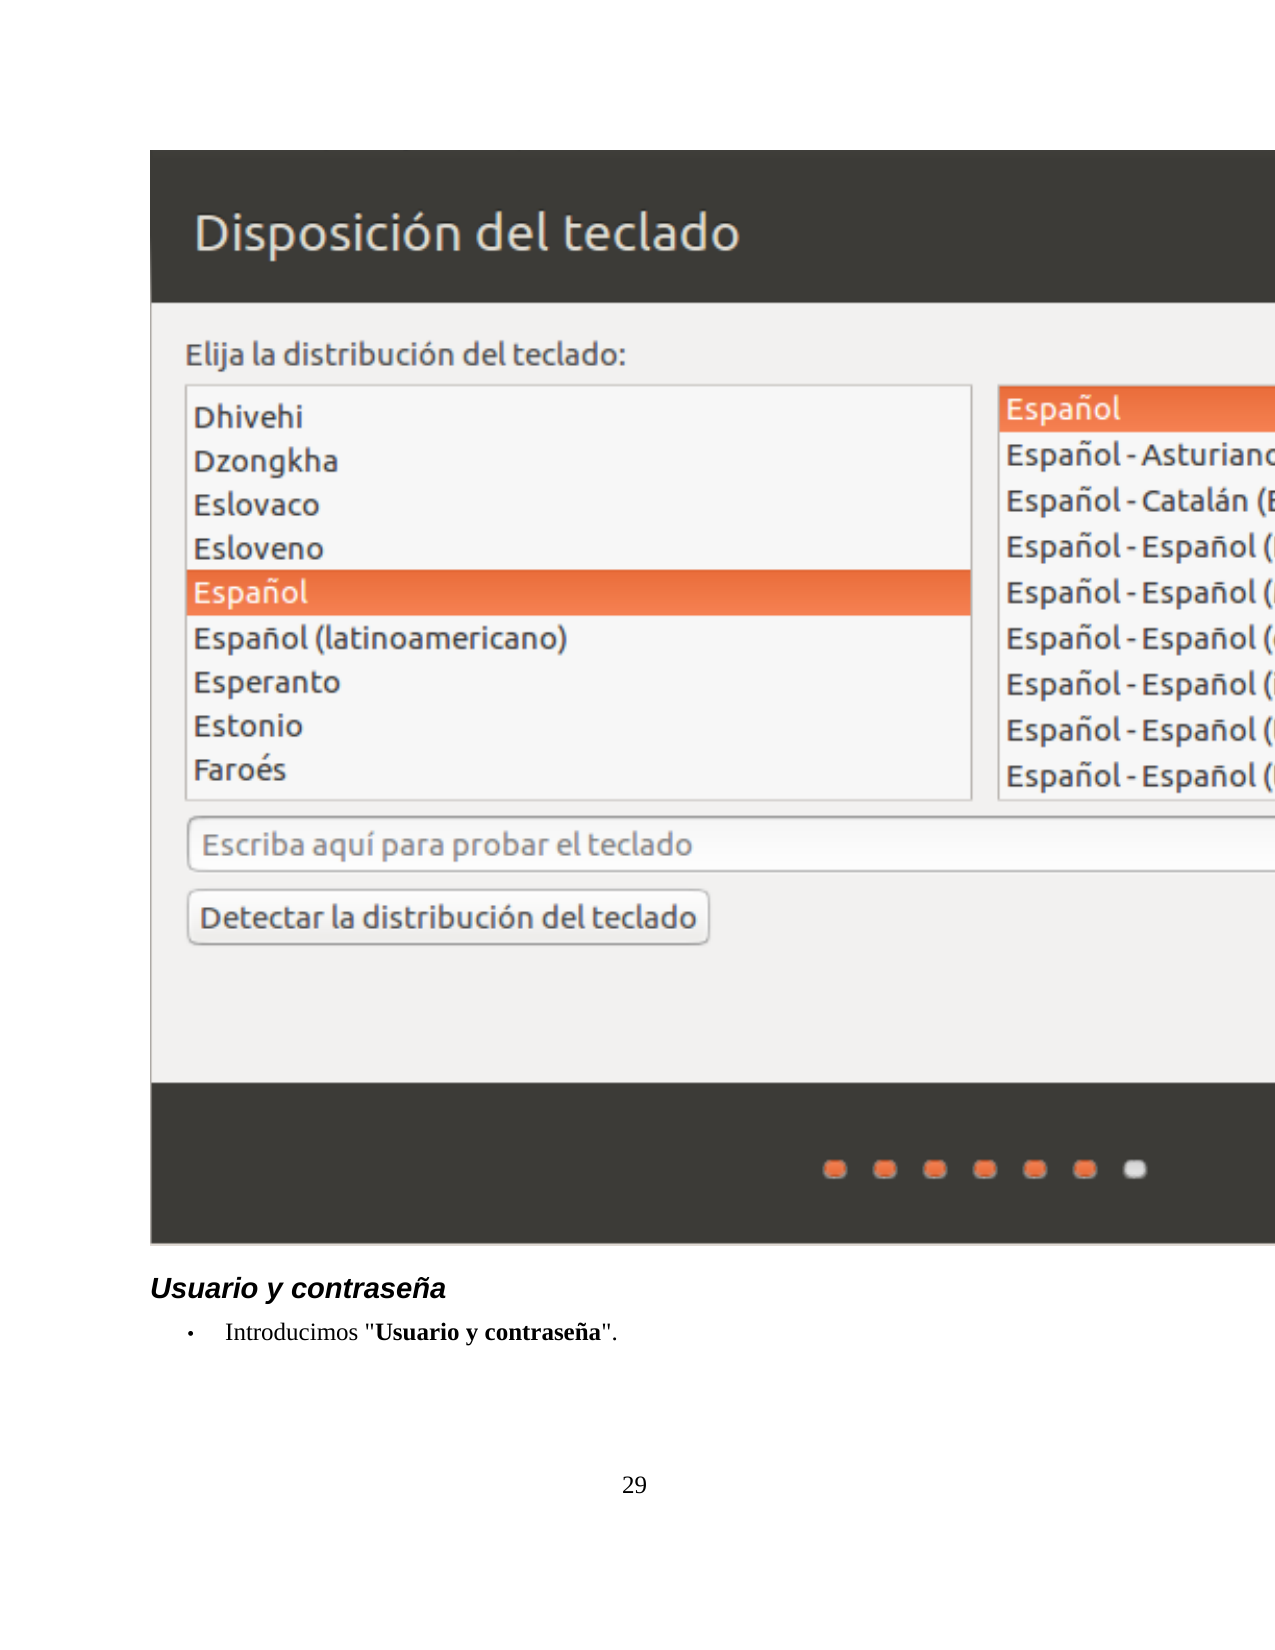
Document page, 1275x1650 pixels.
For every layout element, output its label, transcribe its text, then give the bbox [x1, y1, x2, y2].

list Introducimos "Usuario y contraseña". [187, 1317, 1125, 1346]
subtitle Usuario y contraseña [150, 1271, 1125, 1304]
picture [150, 150, 1275, 1246]
